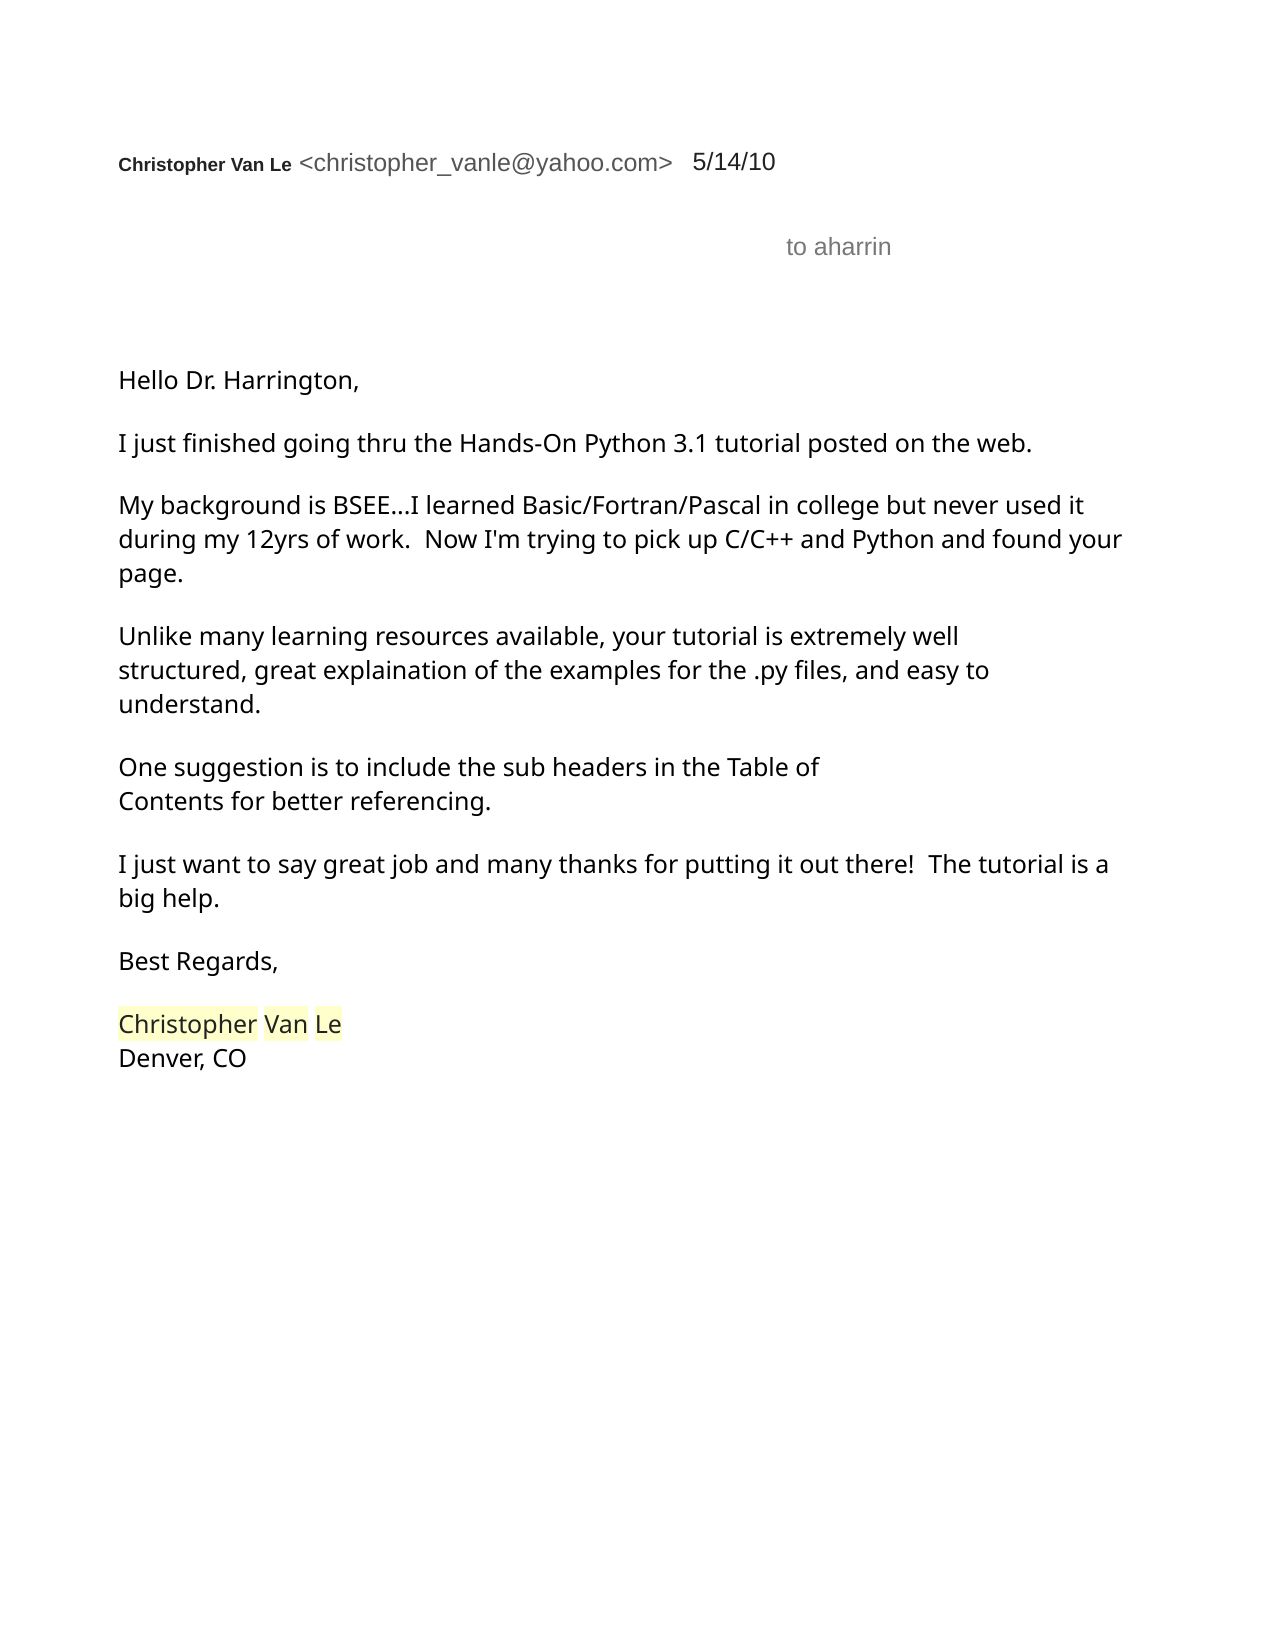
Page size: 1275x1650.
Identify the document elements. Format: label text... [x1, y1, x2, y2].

table_header Christopher Van Le <christopher_vanle@yahoo.com> [118, 148, 683, 177]
table_cell [118, 178, 786, 280]
table_header to aharrin [786, 232, 902, 280]
table_header [118, 147, 687, 178]
table_header Hello Dr. Harrington, I just finished going thru the Hands-On Python 3.1 tutorial posted on the web. My background is BSEE...I learned Basic/Fortran/Pascal in college but never used it during my 12yrs of work. Now I'm trying to pick up C/C++ and Python and found your page. Unlike many learning resources available, your tutorial is extremely well structured, great explaination of the examples for the .py files, and easy to understand. One suggestion is to include the sub headers in the Table of Contents for better referencing. I just want to say great job and many thanks for putting it out there! The tutorial is a big help. Best Regards, Christopher Van Le Denver, CO [118, 363, 1133, 1111]
table_header 5/14/10 [688, 147, 780, 178]
table_header [780, 147, 786, 178]
table_header [786, 147, 910, 280]
